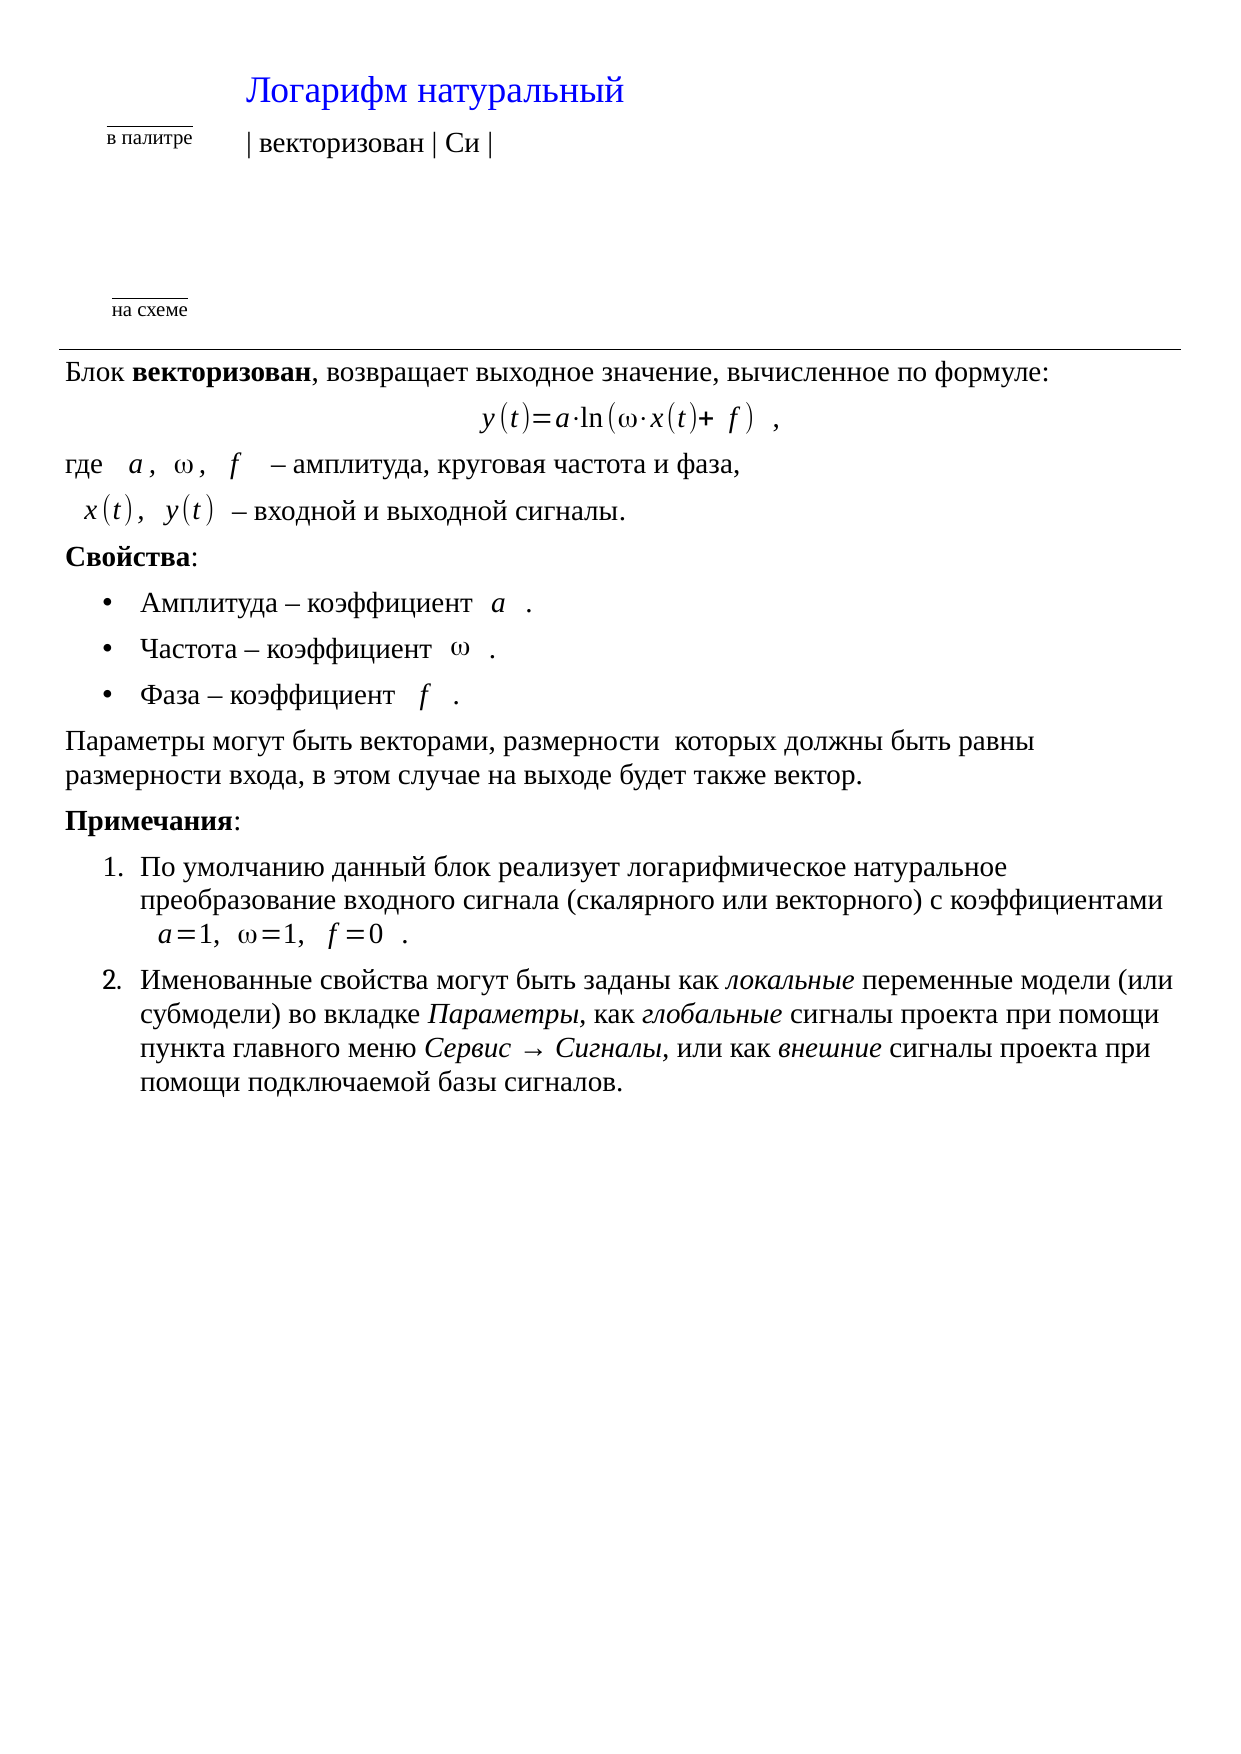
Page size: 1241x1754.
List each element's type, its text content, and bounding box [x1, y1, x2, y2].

table_cell [240, 176, 1181, 291]
table_cell | векторизован | Cи | [240, 119, 1181, 176]
table_header Логарифм натуральный [240, 59, 1181, 119]
table_cell Блок векторизован, возвращает выходное значение, вычисленное по формуле: , где – амплитуда, круговая частота и фаза, – входной и выходной сигналы. Свойства: Амплитуда – коэффициент. Частота – коэффициент. Фаза – коэффициент. Параметры могут быть векторами, размерности которых должны быть равны размерности входа, в этом случае на выходе будет также вектор. Примечания: По умолчанию данный блок реализует логарифмическое натуральное преобразование входного сигнала (скалярного или векторного) с коэффициентами. Именованные свойства могут быть заданы как локальные переменные модели (или субмодели) во вкладке Параметры, как глобальные сигналы проекта при помощи пункта главного меню Сервис → Сигналы, или как внешние сигналы проекта при помощи подключаемой базы сигналов. [59, 350, 1181, 1115]
table_cell [59, 176, 240, 291]
table_cell на схеме [59, 291, 240, 349]
table_cell [240, 291, 1181, 349]
table_cell в палитре [59, 119, 240, 176]
table_header [59, 59, 240, 119]
